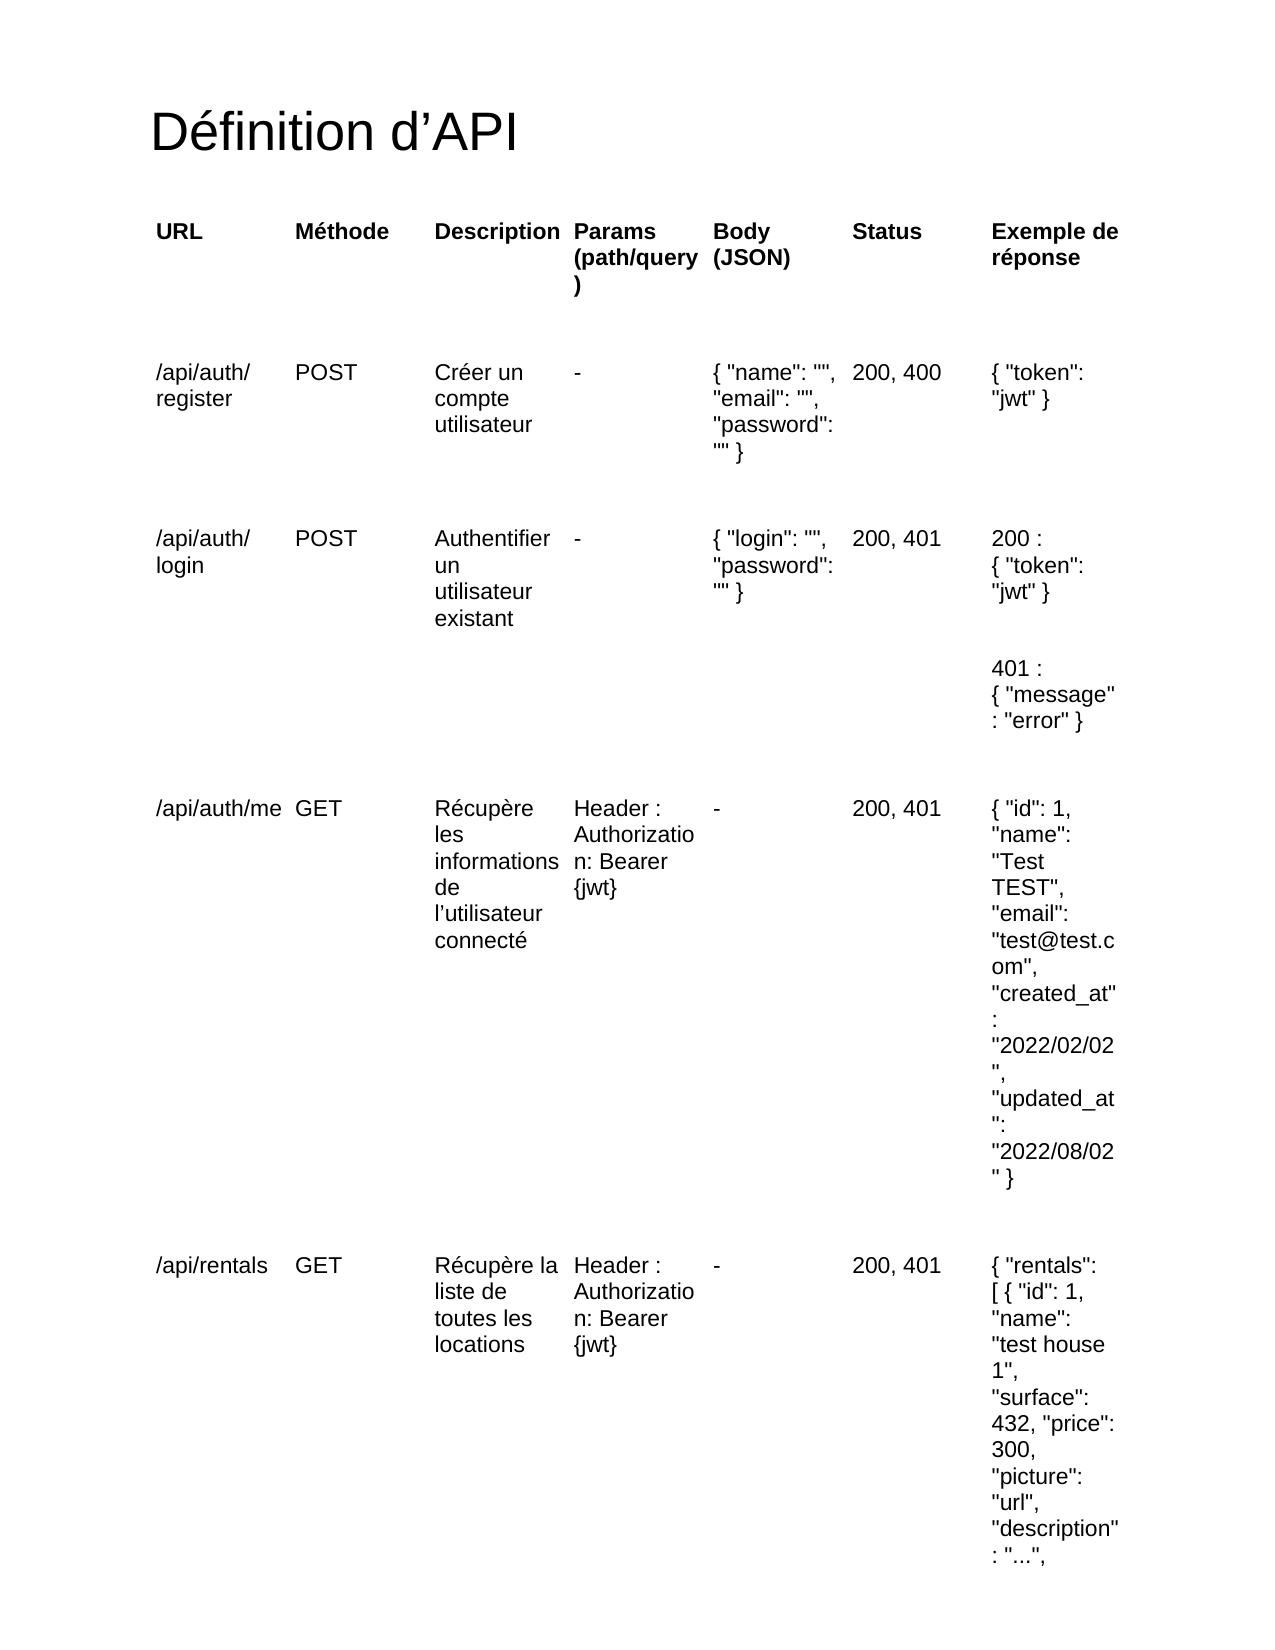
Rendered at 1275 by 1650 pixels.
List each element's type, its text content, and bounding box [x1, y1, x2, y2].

table_cell /api/auth/me [150, 764, 289, 1221]
table_cell - [707, 764, 846, 1221]
table_cell /api/auth/login [150, 495, 289, 764]
table_cell 200, 401 [846, 764, 986, 1221]
table_header Méthode [289, 187, 428, 328]
table_cell GET [289, 764, 428, 1221]
table_cell Authentifier un utilisateur existant [429, 495, 568, 764]
table_header Exemple de réponse [986, 187, 1125, 328]
table_cell Récupère les informations de l’utilisateur connecté [429, 764, 568, 1221]
table_cell - [707, 1221, 846, 1574]
table_cell POST [289, 328, 428, 495]
table_cell 200, 401 [846, 1221, 986, 1574]
table_header Status [846, 187, 986, 328]
table_cell { "name": "", "email": "", "password": "" } [707, 328, 846, 495]
table_cell - [568, 495, 707, 764]
table_cell Récupère la liste de toutes les locations [429, 1221, 568, 1574]
text Définition d’API [150, 100, 1125, 162]
table_cell GET [289, 1221, 428, 1574]
table_cell 200, 400 [846, 328, 986, 495]
table_cell { "token": "jwt" } [986, 328, 1125, 495]
table_header URL [150, 187, 289, 328]
table_cell /api/rentals [150, 1221, 289, 1574]
table_header Description [429, 187, 568, 328]
table_cell { "rentals": [ { "id": 1, "name": "test house 1", "surface": 432, "price": 300, "picture": "url", "description": "...", [986, 1221, 1125, 1574]
table_cell 200 : { "token": "jwt" } 401 : { "message": "error" } [986, 495, 1125, 764]
table_header Body (JSON) [707, 187, 846, 328]
table_cell Header : Authorization: Bearer {jwt} [568, 1221, 707, 1574]
table_cell POST [289, 495, 428, 764]
table_cell { "login": "", "password": "" } [707, 495, 846, 764]
table_header Params (path/query) [568, 187, 707, 328]
table_cell { "id": 1, "name": "Test TEST", "email": "test@test.com", "created_at": "2022/02/02", "updated_at": "2022/08/02" } [986, 764, 1125, 1221]
table_cell 200, 401 [846, 495, 986, 764]
table_cell Créer un compte utilisateur [429, 328, 568, 495]
table_cell - [568, 328, 707, 495]
table_cell /api/auth/register [150, 328, 289, 495]
table_cell Header : Authorization: Bearer {jwt} [568, 764, 707, 1221]
